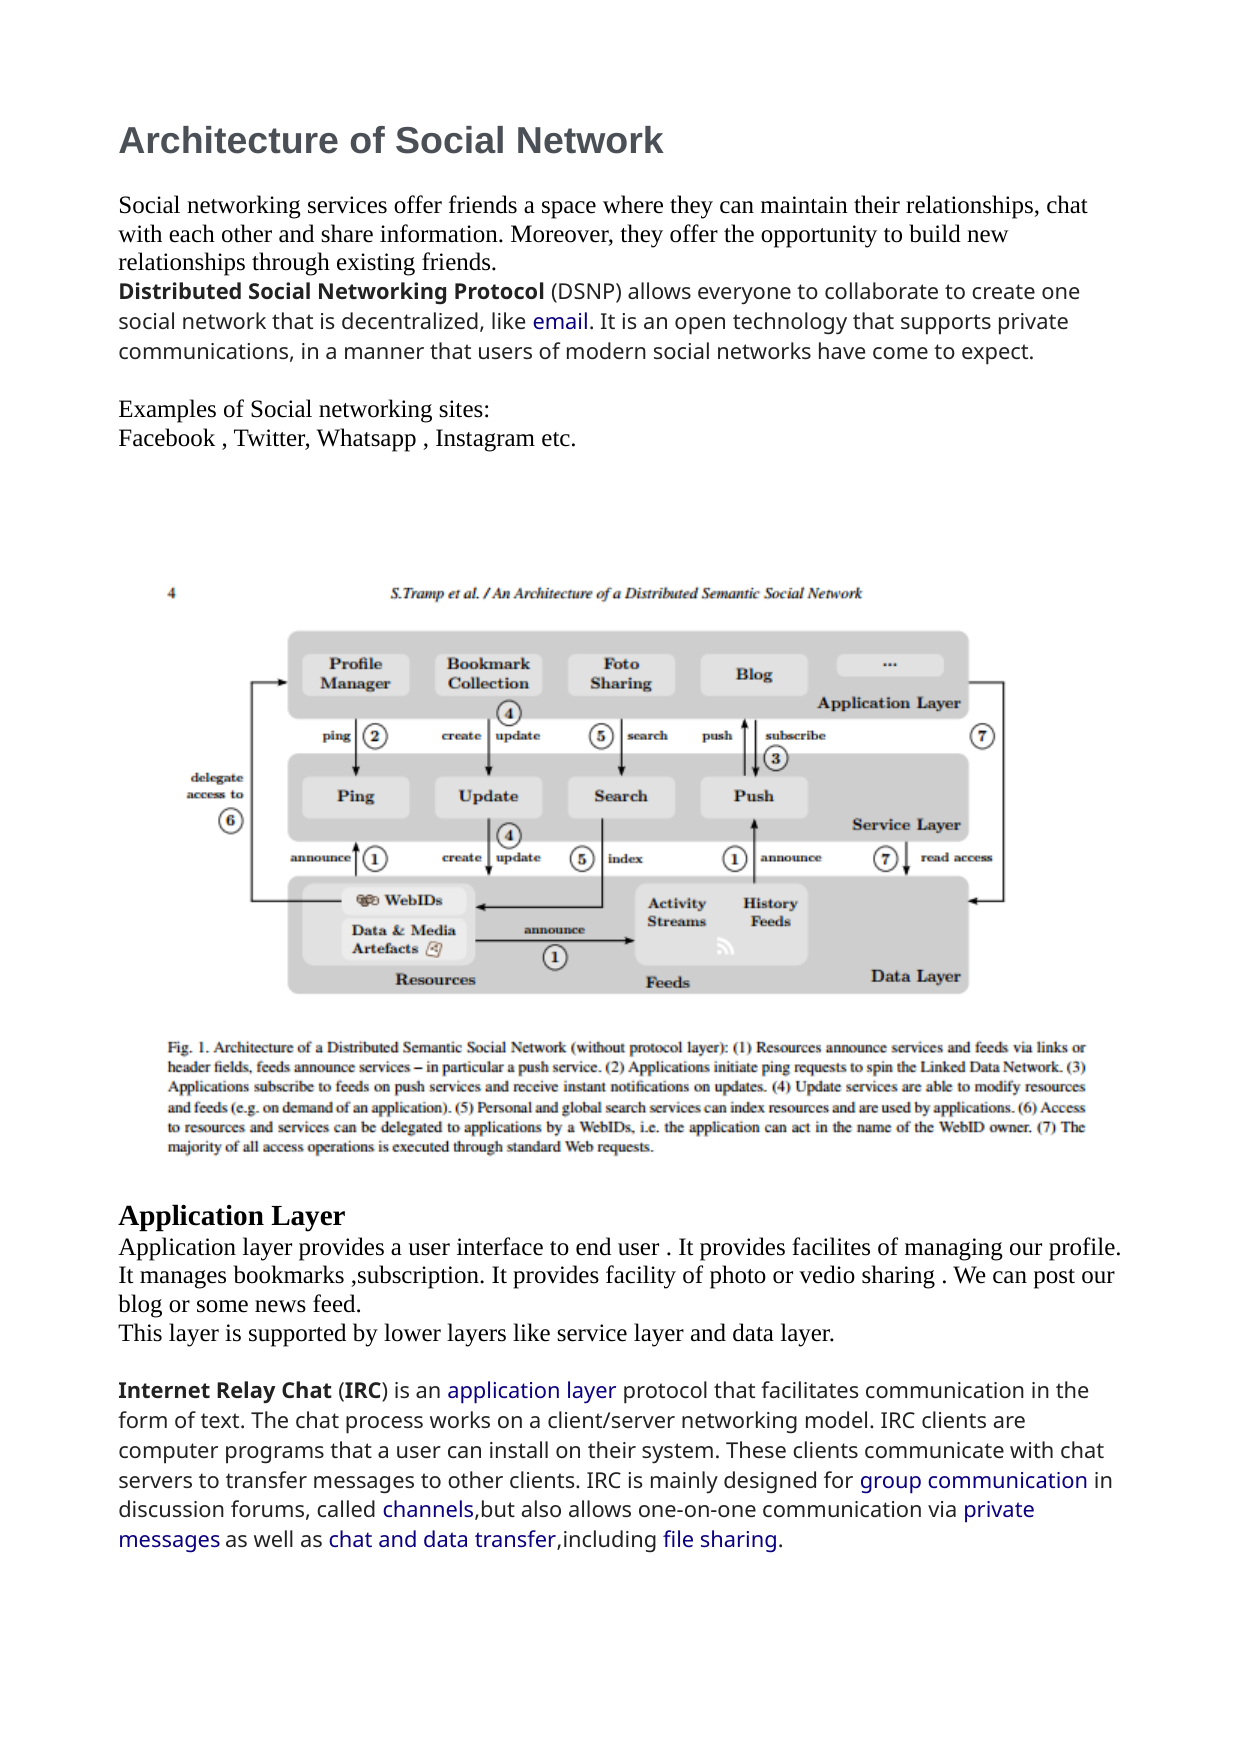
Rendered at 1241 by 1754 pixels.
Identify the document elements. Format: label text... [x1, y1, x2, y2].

text Examples of Social networking sites: [118, 394, 1122, 423]
text Facebook , Twitter, Whatsapp , Instagram etc. [118, 423, 1122, 452]
text Architecture of Social Network [118, 118, 1122, 161]
text Application layer provides a user interface to end user . It provides facilites of managing our profile. It manages bookmarks ,subscription. It provides facility of photo or vedio sharing . We can post our blog or some news feed. [118, 1232, 1122, 1318]
text Internet Relay Chat (IRC) is an application layer protocol that facilitates communication in the form of text. The chat process works on a client/server networking model. IRC clients are computer programs that a user can install on their system. These clients communicate with chat servers to transfer messages to other clients. IRC is mainly designed for group communication in discussion forums, called channels,but also allows one-on-one communication via private messages as well as chat and data transfer,including file sharing. [118, 1375, 1122, 1554]
text This layer is supported by lower layers like service layer and data layer. [118, 1318, 1122, 1347]
text Social networking services offer friends a space where they can maintain their relationships, chat with each other and share information. Moreover, they offer the opportunity to build new relationships through existing friends. [118, 190, 1122, 276]
text Distributed Social Networking Protocol (DSNP) allows everyone to collaborate to create one social network that is decentralized, like email. It is an open technology that supports private communications, in a manner that users of modern social networks have come to expect. [118, 276, 1122, 366]
picture [118, 555, 1123, 1170]
text Application Layer [118, 1198, 1122, 1232]
